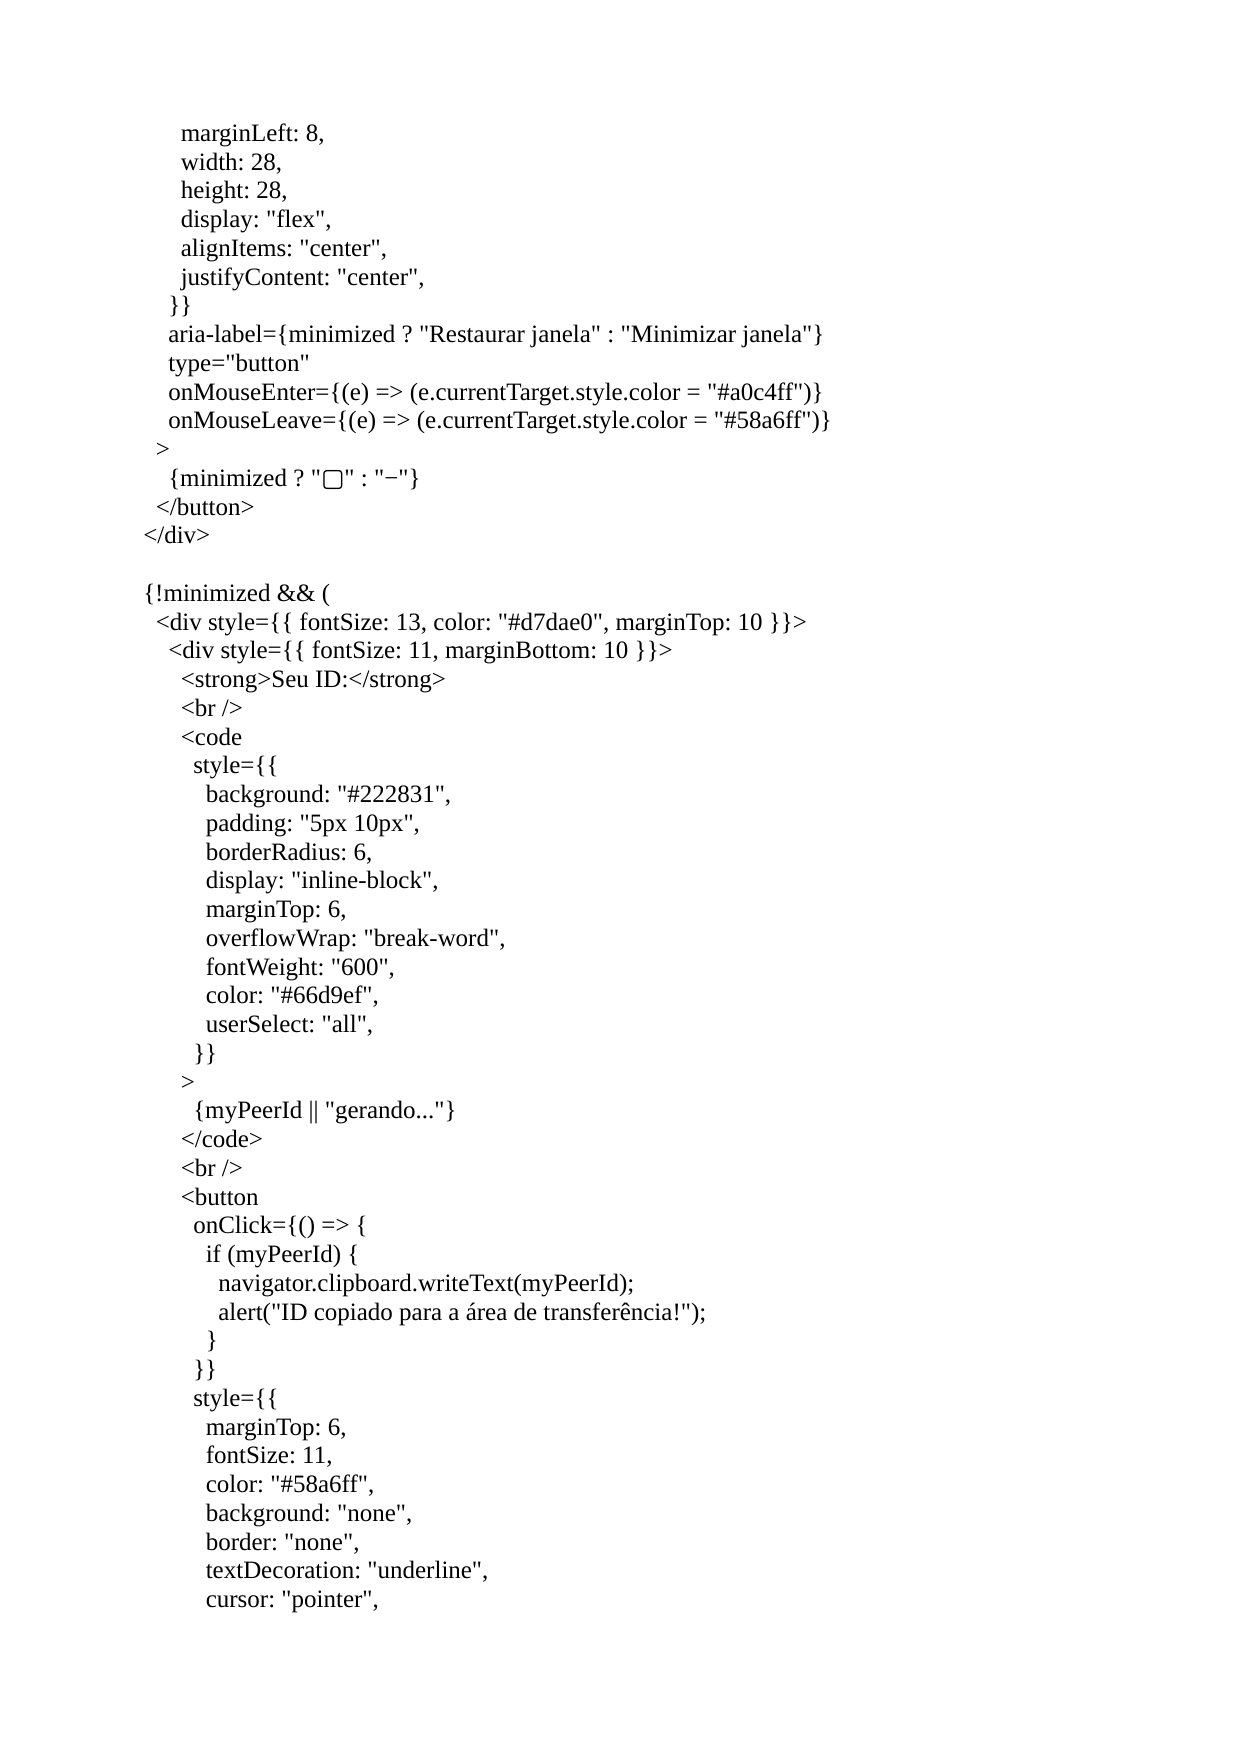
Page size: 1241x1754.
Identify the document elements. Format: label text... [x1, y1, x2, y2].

text onClick={() => { [118, 1211, 1122, 1239]
text <code [118, 722, 1122, 751]
text } [118, 1326, 1122, 1354]
text type="button" [118, 348, 1122, 377]
text padding: "5px 10px", [118, 808, 1122, 837]
text onMouseLeave={(e) => (e.currentTarget.style.color = "#58a6ff")} [118, 406, 1122, 434]
text cursor: "pointer", [118, 1584, 1122, 1613]
text marginTop: 6, [118, 894, 1122, 923]
text <br /> [118, 1153, 1122, 1182]
text <button [118, 1182, 1122, 1211]
text borderRadius: 6, [118, 837, 1122, 866]
text background: "none", [118, 1498, 1122, 1527]
text > [118, 1067, 1122, 1096]
text marginTop: 6, [118, 1412, 1122, 1441]
text style={{ [118, 751, 1122, 779]
text color: "#66d9ef", [118, 981, 1122, 1009]
text <div style={{ fontSize: 13, color: "#d7dae0", marginTop: 10 }}> [118, 607, 1122, 636]
text fontSize: 11, [118, 1441, 1122, 1469]
text }} [118, 291, 1122, 319]
text }} [118, 1038, 1122, 1067]
text <strong>Seu ID:</strong> [118, 664, 1122, 693]
text > [118, 434, 1122, 463]
text style={{ [118, 1383, 1122, 1412]
text alignItems: "center", [118, 233, 1122, 262]
text display: "inline-block", [118, 866, 1122, 894]
text height: 28, [118, 176, 1122, 204]
text <div style={{ fontSize: 11, marginBottom: 10 }}> [118, 636, 1122, 664]
text fontWeight: "600", [118, 952, 1122, 981]
text color: "#58a6ff", [118, 1469, 1122, 1498]
text border: "none", [118, 1527, 1122, 1556]
text overflowWrap: "break-word", [118, 923, 1122, 952]
text if (myPeerId) { [118, 1239, 1122, 1268]
text alert("ID copiado para a área de transferência!"); [118, 1297, 1122, 1326]
text userSelect: "all", [118, 1009, 1122, 1038]
text }} [118, 1354, 1122, 1383]
text </div> [118, 521, 1122, 549]
text display: "flex", [118, 204, 1122, 233]
text navigator.clipboard.writeText(myPeerId); [118, 1268, 1122, 1297]
text onMouseEnter={(e) => (e.currentTarget.style.color = "#a0c4ff")} [118, 377, 1122, 406]
text {myPeerId || "gerando..."} [118, 1096, 1122, 1124]
text {minimized ? "▢" : "−"} [118, 463, 1122, 492]
text textDecoration: "underline", [118, 1556, 1122, 1584]
text </button> [118, 492, 1122, 521]
text </code> [118, 1124, 1122, 1153]
text <br /> [118, 693, 1122, 722]
text background: "#222831", [118, 779, 1122, 808]
text justifyContent: "center", [118, 262, 1122, 291]
text width: 28, [118, 147, 1122, 176]
text {!minimized && ( [118, 578, 1122, 607]
text aria-label={minimized ? "Restaurar janela" : "Minimizar janela"} [118, 319, 1122, 348]
text marginLeft: 8, [118, 118, 1122, 147]
